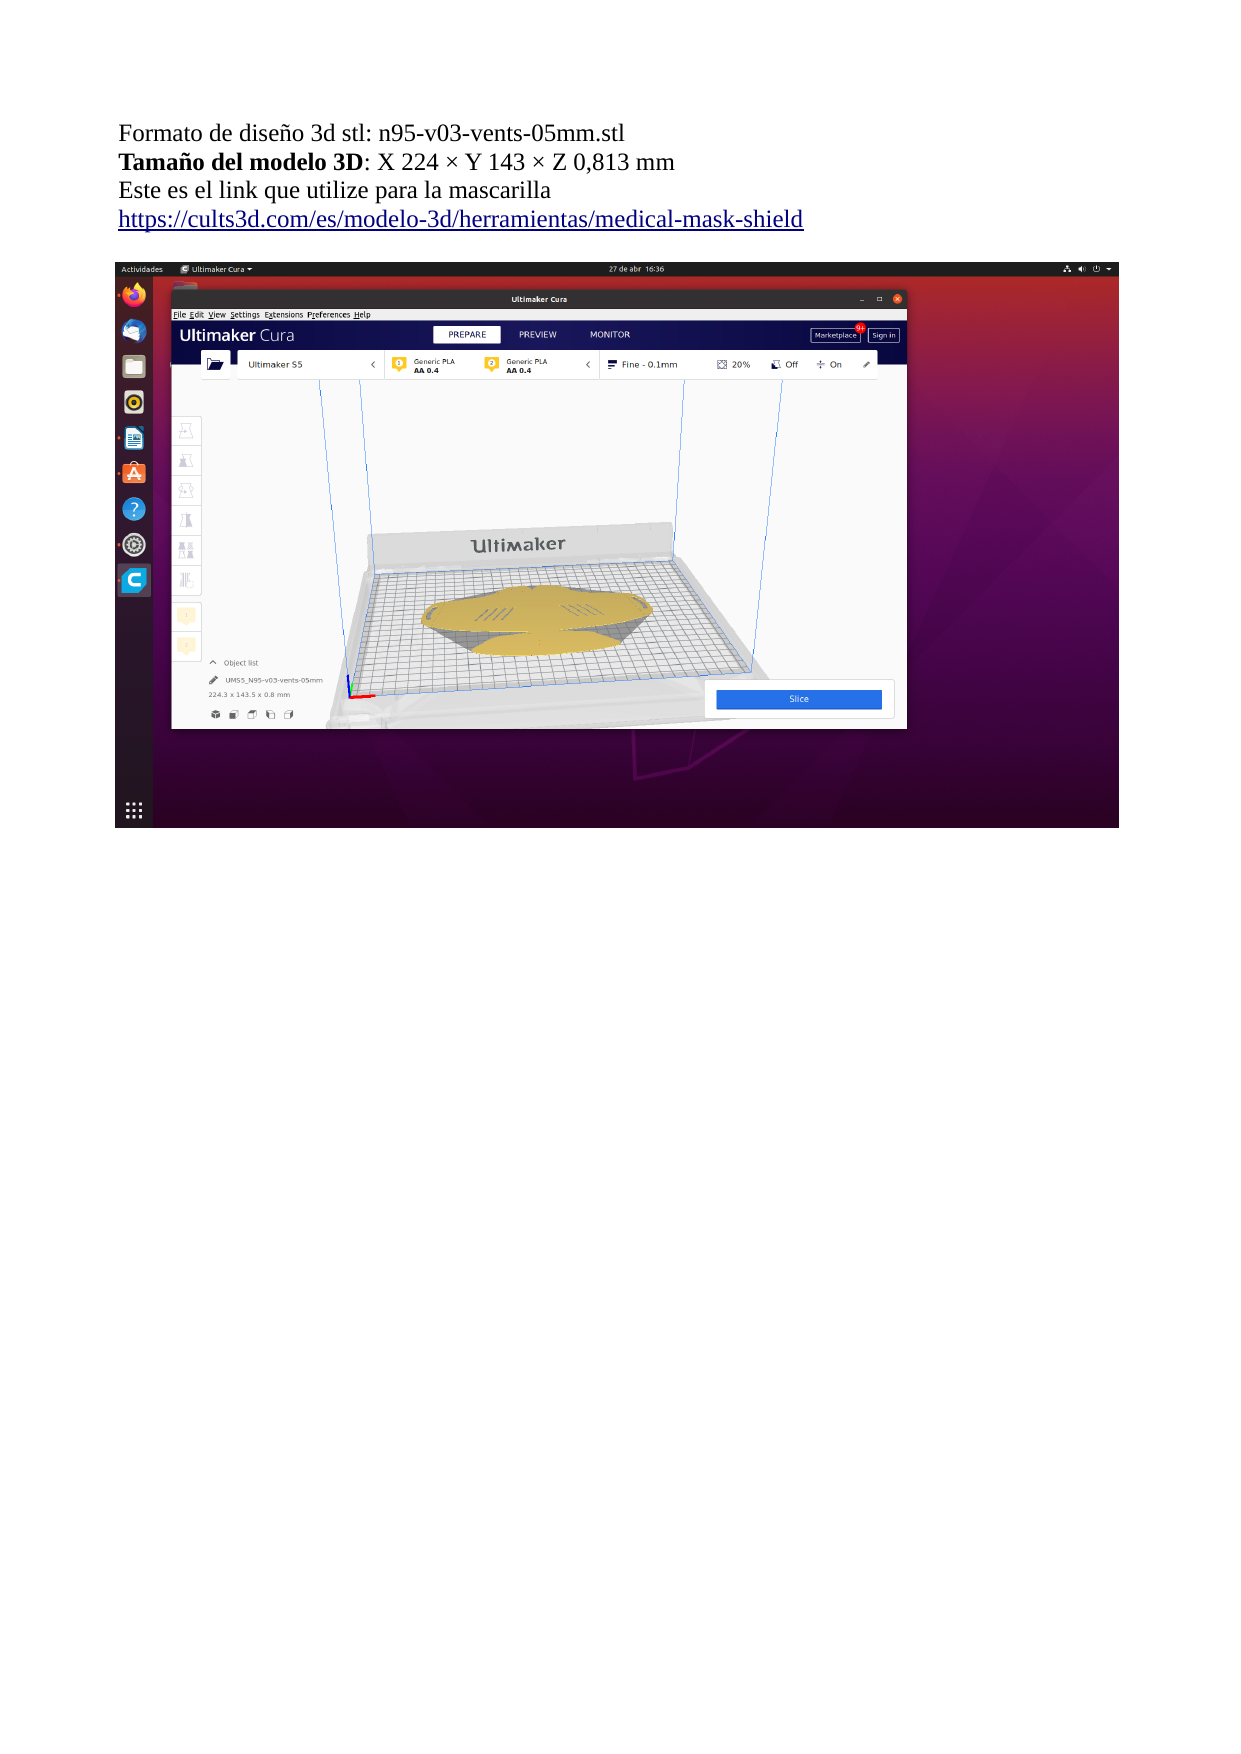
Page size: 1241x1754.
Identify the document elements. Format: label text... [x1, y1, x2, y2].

text https://cults3d.com/es/modelo-3d/herramientas/medical-mask-shield [118, 204, 1122, 233]
text Este es el link que utilize para la mascarilla [118, 176, 1122, 204]
text Formato de diseño 3d stl: n95-v03-vents-05mm.stl [118, 118, 1122, 147]
picture [115, 262, 1119, 828]
text Tamaño del modelo 3D: X 224 × Y 143 × Z 0,813 mm [118, 147, 1122, 176]
